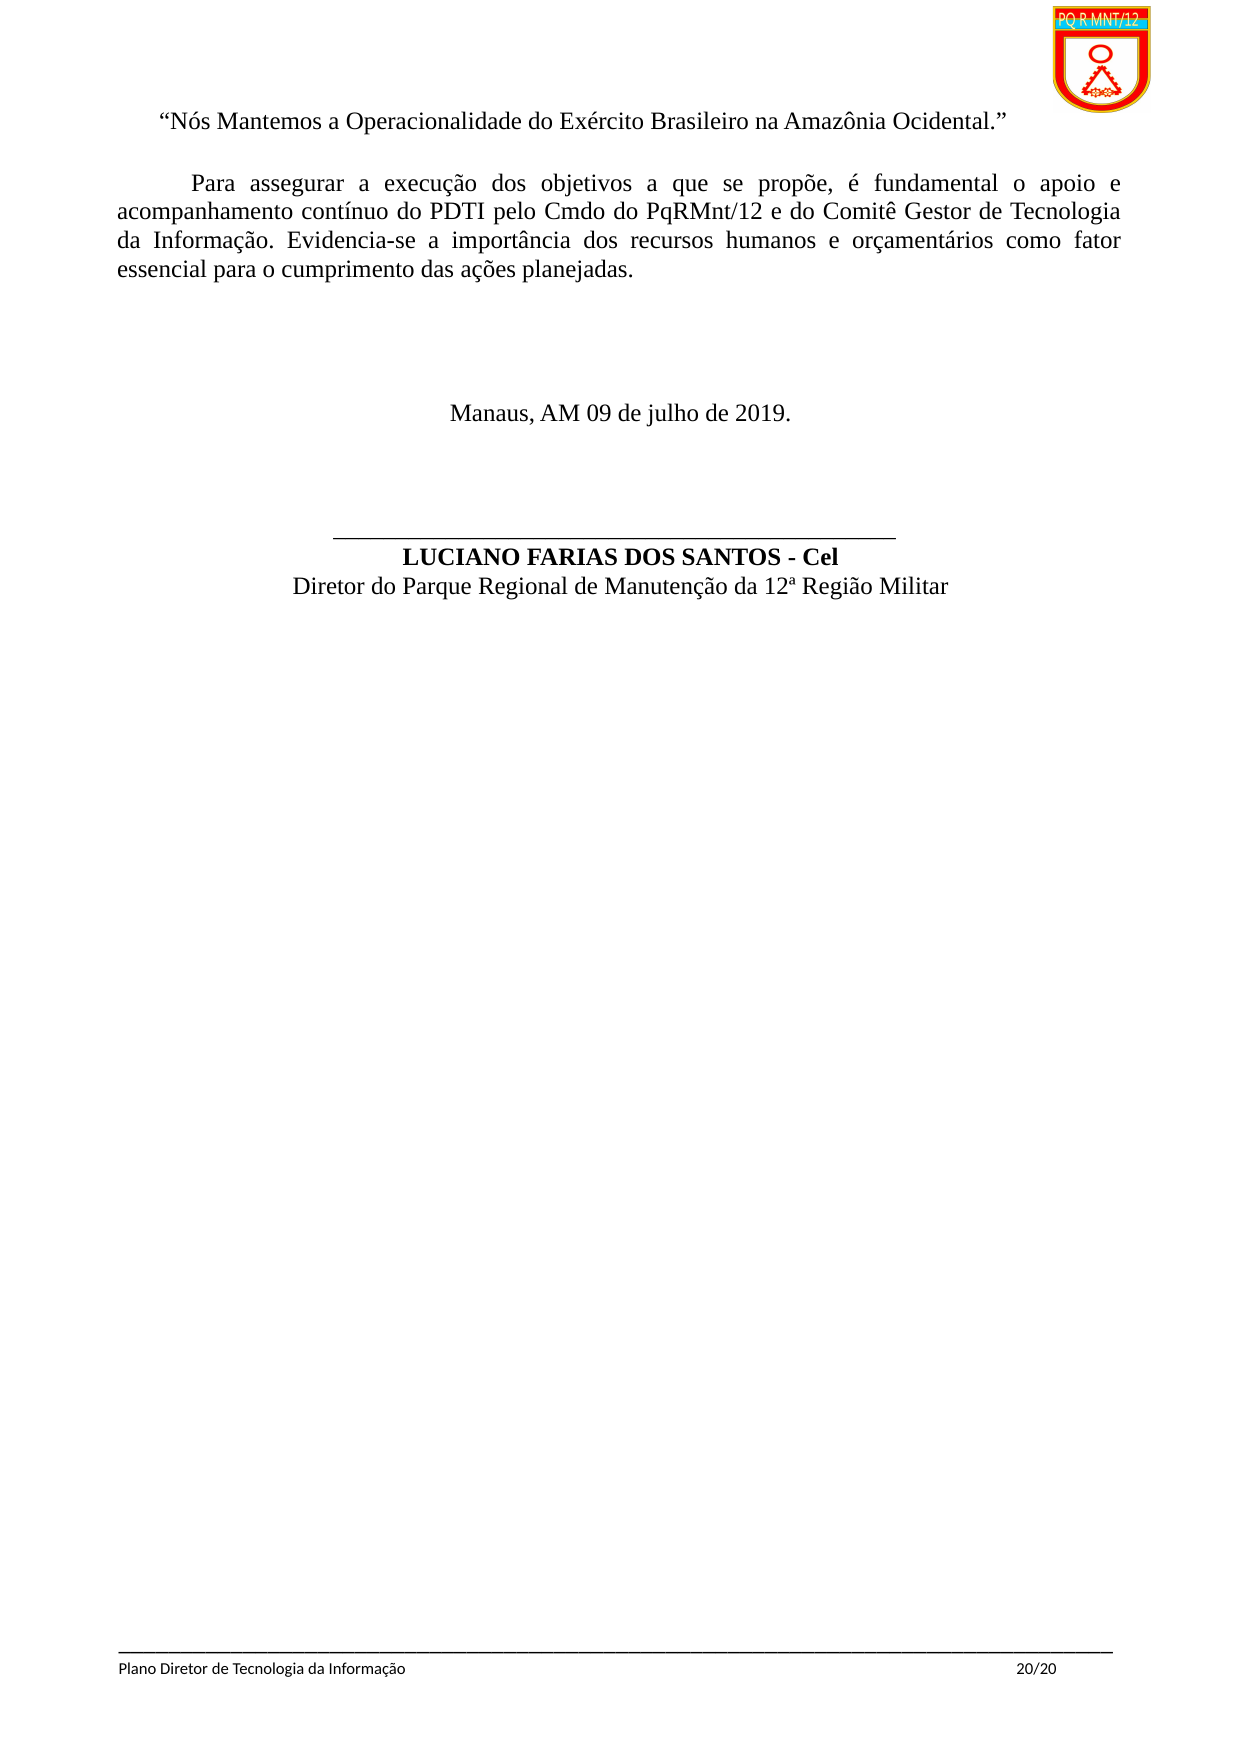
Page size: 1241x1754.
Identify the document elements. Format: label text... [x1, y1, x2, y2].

text Diretor do Parque Regional de Manutenção da 12ª Região Militar [118, 571, 1122, 599]
text Manaus, AM 09 de julho de 2019. [118, 398, 1122, 426]
picture [1052, 6, 1151, 113]
text _____________________________________________ [118, 513, 1116, 541]
text LUCIANO FARIAS DOS SANTOS - Cel [124, 542, 1116, 571]
text Para assegurar a execução dos objetivos a que se propõe, é fundamental o apoio e acompanhamento contínuo do PDTI pelo Cmdo do PqRMnt/12 e do Comitê Gestor de Tecnologia da Informação. Evidencia-se a importância dos recursos humanos e orçamentários como fator essencial para o cumprimento das ações planejadas. [117, 168, 1122, 283]
